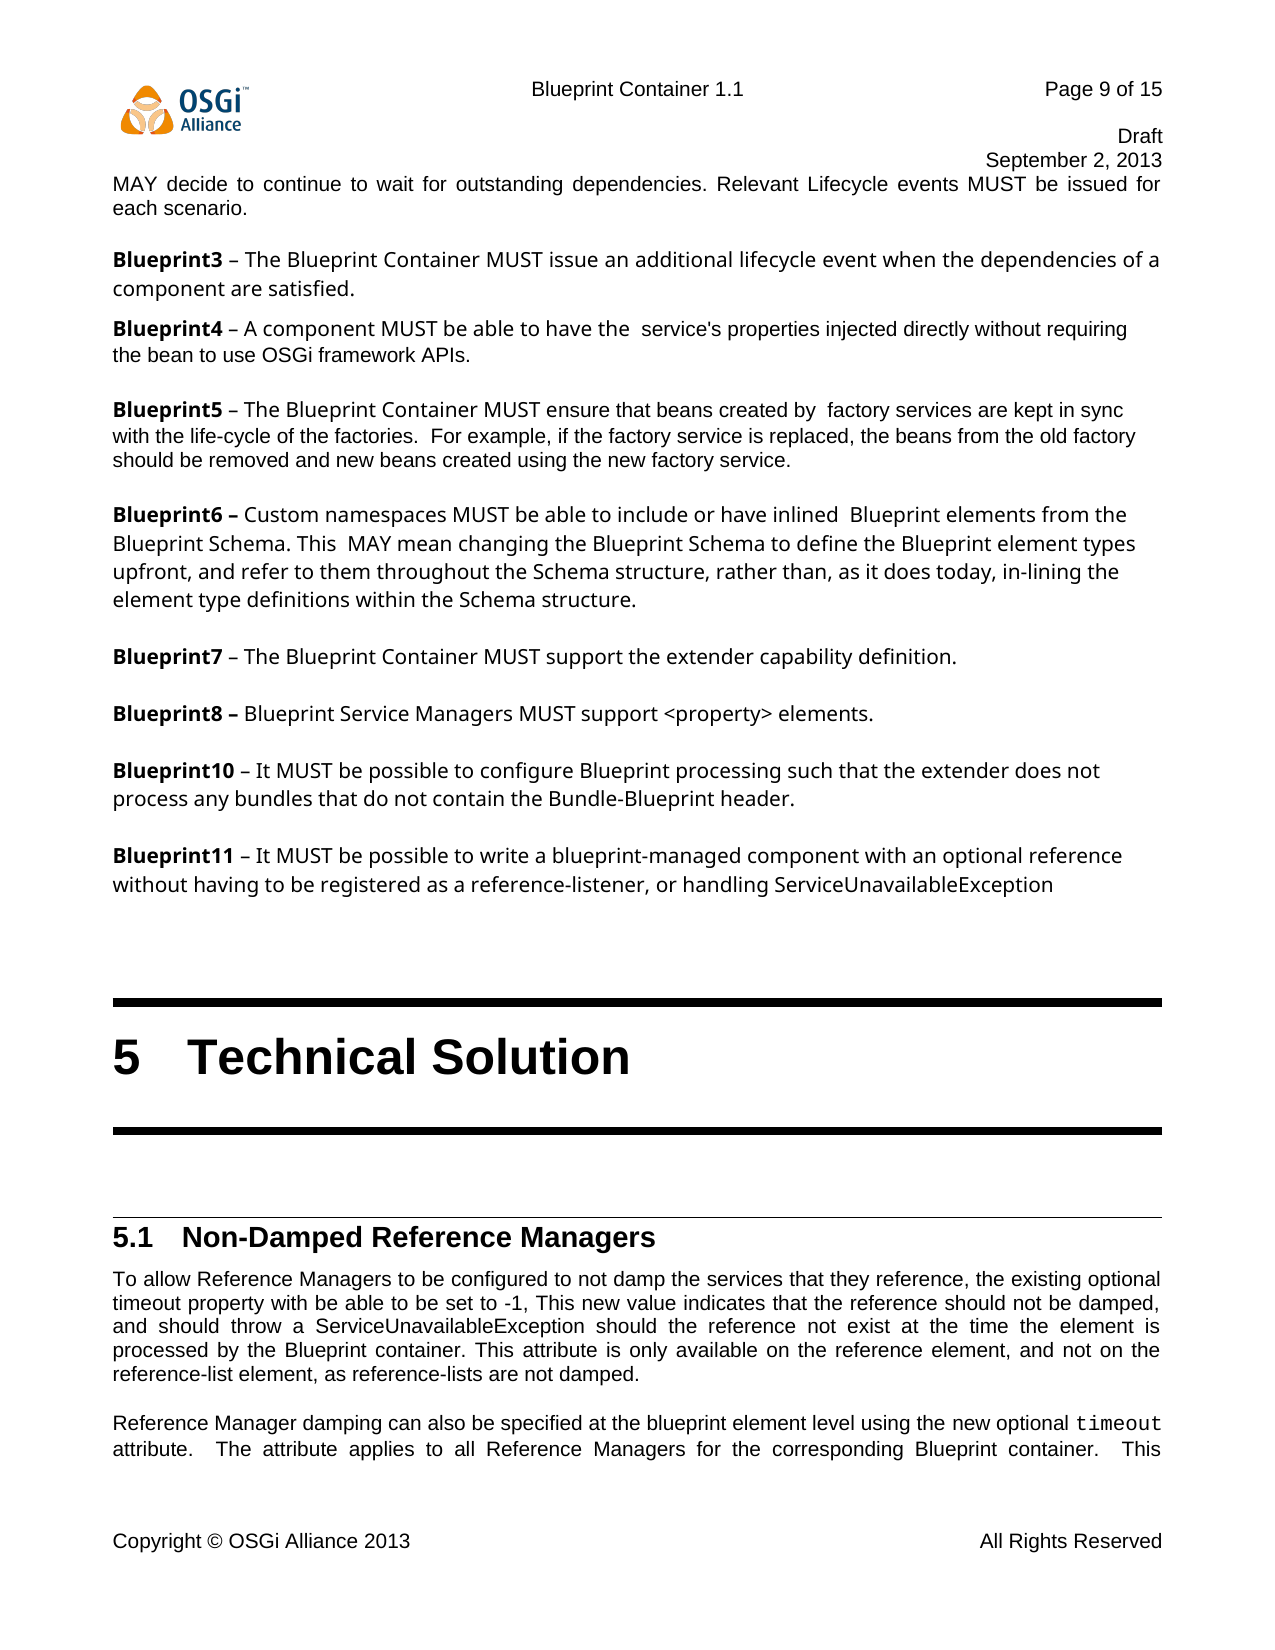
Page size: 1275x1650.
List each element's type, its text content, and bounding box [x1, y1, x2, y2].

subtitle Technical Solution [112, 999, 1162, 1135]
picture [113, 78, 257, 142]
text MAY decide to continue to wait for outstanding dependencies. Relevant Lifecycle events MUST be issued for each scenario. [112, 172, 1162, 220]
subtitle Non-Damped Reference Managers [112, 1218, 1162, 1254]
text Blueprint3 – The Blueprint Container MUST issue an additional lifecycle event when the dependencies of a component are satisfied. [112, 245, 1162, 302]
text Blueprint7 – The Blueprint Container MUST support the extender capability definition. [112, 642, 1162, 671]
text Blueprint8 – Blueprint Service Managers MUST support <property> elements. [112, 699, 1162, 728]
text Blueprint11 – It MUST be possible to write a blueprint-managed component with an optional reference without having to be registered as a reference-listener, or handling ServiceUnavailableException [112, 841, 1162, 898]
text To allow Reference Managers to be configured to not damp the services that they reference, the existing optional timeout property with be able to be set to -1, This new value indicates that the reference should not be damped, and should throw a ServiceUnavailableException should the reference not exist at the time the element is processed by the Blueprint container. This attribute is only available on the reference element, and not on the reference-list element, as reference-lists are not damped. [112, 1266, 1162, 1386]
text Blueprint4 – A component MUST be able to have the service's properties injected directly without requiring the bean to use OSGi framework APIs. [112, 314, 1162, 367]
text Blueprint6 – Custom namespaces MUST be able to include or have inlined Blueprint elements from the Blueprint Schema. This MAY mean changing the Blueprint Schema to define the Blueprint element types upfront, and refer to them throughout the Schema structure, rather than, as it does today, in-lining the element type definitions within the Schema structure. [112, 500, 1162, 614]
text Blueprint10 – It MUST be possible to configure Blueprint processing such that the extender does not process any bundles that do not contain the Bundle-Blueprint header. [112, 756, 1162, 813]
text Blueprint5 – The Blueprint Container MUST ensure that beans created by factory services are kept in sync with the life-cycle of the factories. For example, if the factory service is replaced, the beans from the old factory should be removed and new beans created using the new factory service. [112, 395, 1162, 472]
text Reference Manager damping can also be specified at the blueprint element level using the new optional timeout attribute. The attribute applies to all Reference Managers for the corresponding Blueprint container. This [112, 1411, 1162, 1461]
